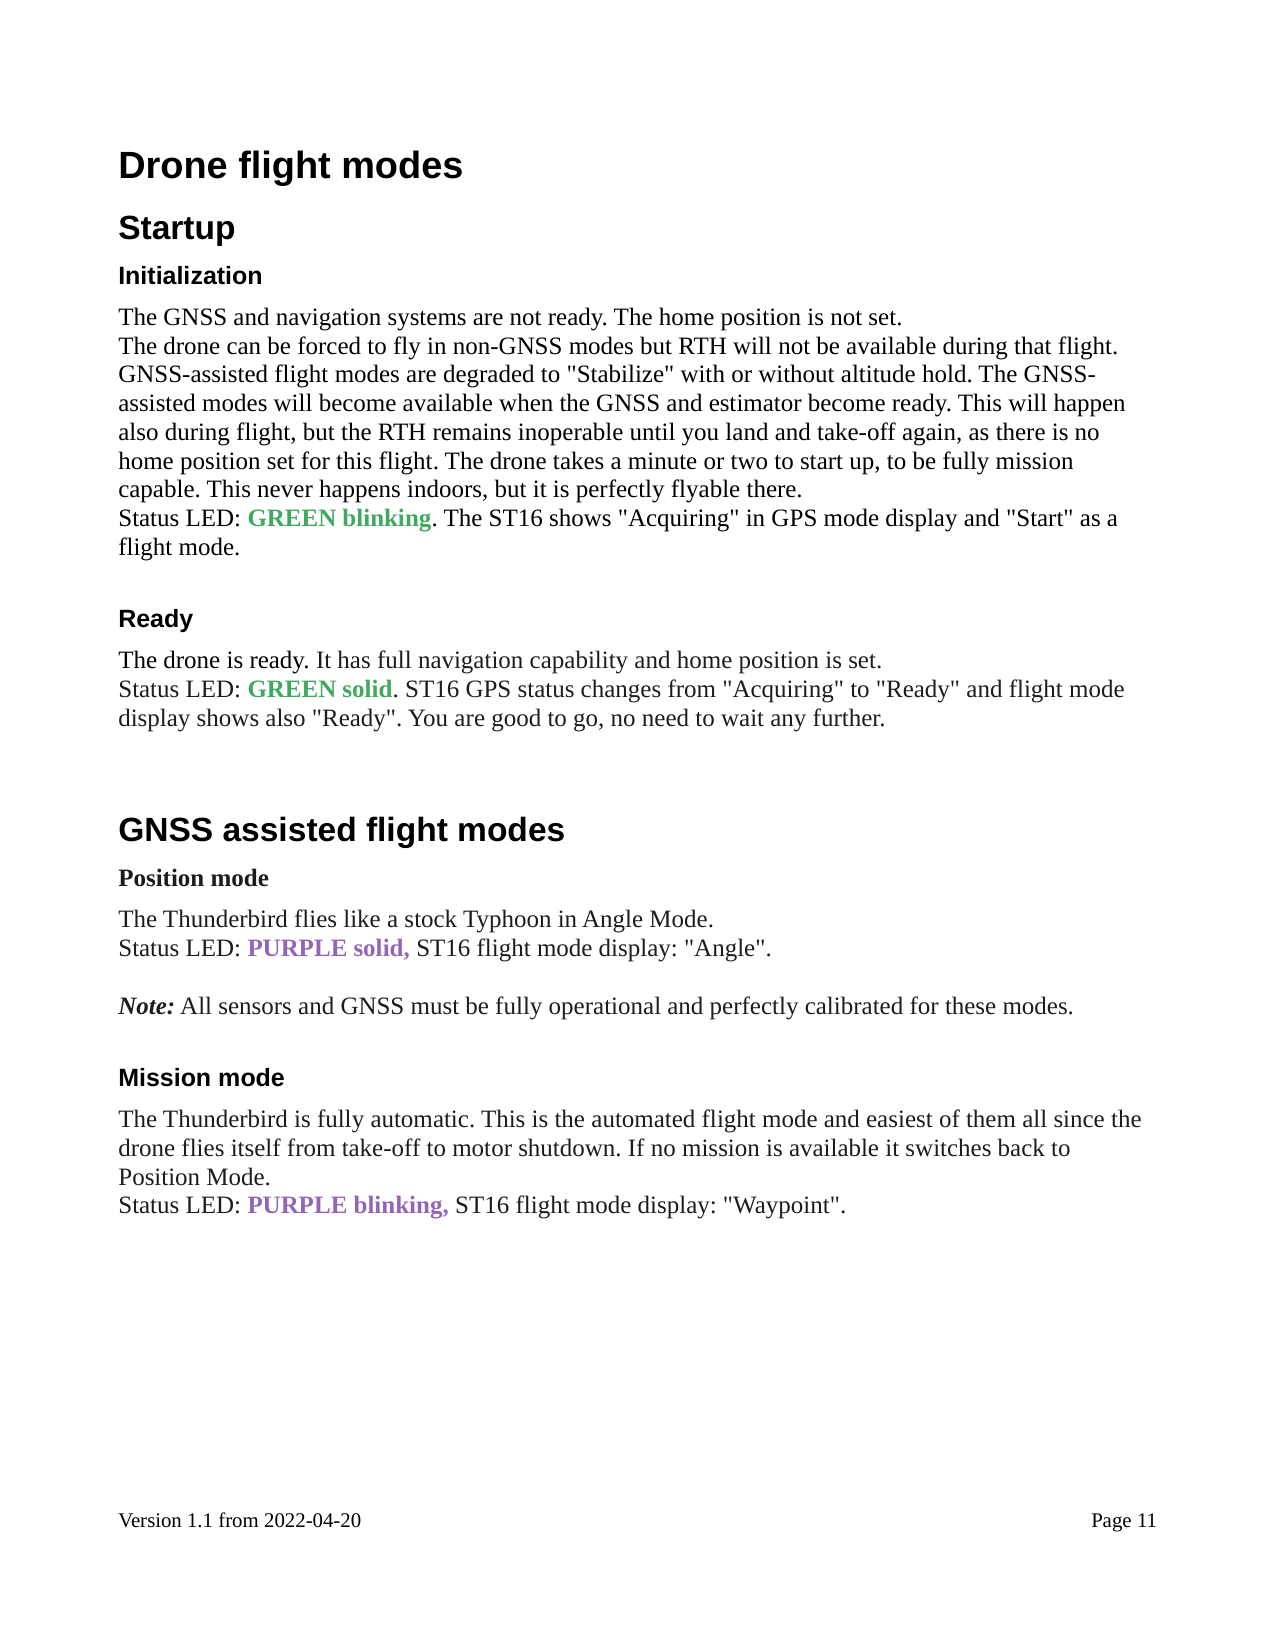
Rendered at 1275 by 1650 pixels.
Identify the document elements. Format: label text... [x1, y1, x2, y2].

subtitle Initialization [118, 261, 1157, 289]
subtitle Position mode [118, 863, 1157, 892]
subtitle GNSS assisted flight modes [118, 810, 1157, 849]
text The drone is ready. It has full navigation capability and home position is set. [118, 645, 1157, 674]
text Status LED: GREEN blinking. The ST16 shows "Acquiring" in GPS mode display and "Start" as a flight mode. [118, 503, 1157, 561]
text Status LED: GREEN solid. ST16 GPS status changes from "Acquiring" to "Ready" and flight mode display shows also "Ready". You are good to go, no need to wait any further. [118, 674, 1157, 732]
text The Thunderbird flies like a stock Typhoon in Angle Mode. Status LED: PURPLE solid, ST16 flight mode display: "Angle". [118, 904, 1157, 962]
subtitle Mission mode [118, 1063, 1157, 1092]
text Note: All sensors and GNSS must be fully operational and perfectly calibrated for these modes. [118, 962, 1157, 1019]
subtitle Ready [118, 604, 1157, 633]
text The Thunderbird is fully automatic. This is the automated flight mode and easiest of them all since the drone flies itself from take-off to motor shutdown. If no mission is available it switches back to Position Mode. Status LED: PURPLE blinking, ST16 flight mode display: "Waypoint". [118, 1104, 1157, 1219]
text The GNSS and navigation systems are not ready. The home position is not set. [118, 302, 1157, 331]
text The drone can be forced to fly in non-GNSS modes but RTH will not be available during that flight. GNSS-assisted flight modes are degraded to "Stabilize" with or without altitude hold. The GNSS-assisted modes will become available when the GNSS and estimator become ready. This will happen also during flight, but the RTH remains inoperable until you land and take-off again, as there is no home position set for this flight. The drone takes a minute or two to start up, to be fully mission capable. This never happens indoors, but it is perfectly flyable there. [118, 331, 1157, 503]
subtitle Startup [118, 208, 1157, 246]
subtitle Drone flight modes [118, 143, 1157, 187]
